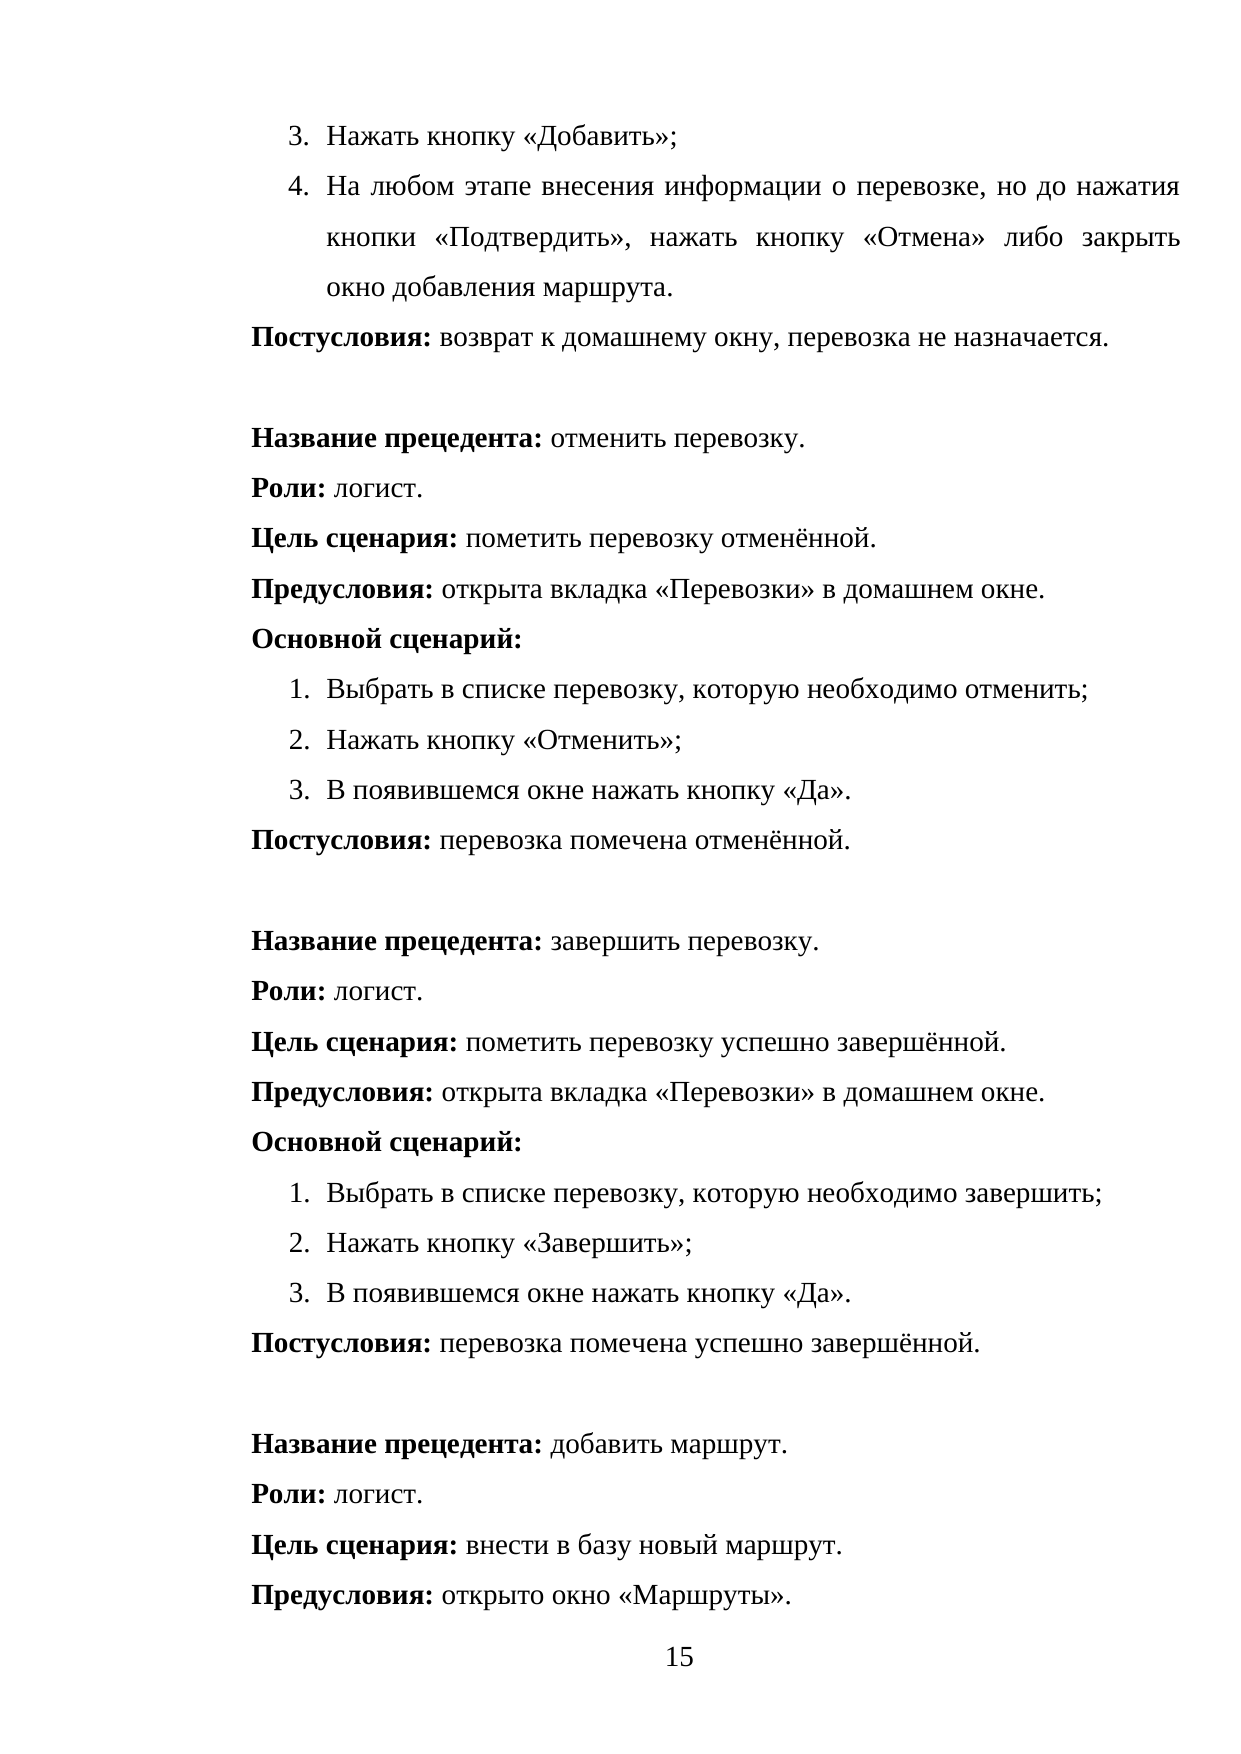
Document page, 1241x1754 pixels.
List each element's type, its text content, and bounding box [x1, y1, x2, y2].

list На любом этапе внесения информации о перевозке, но до нажатия кнопки «Подтвердить», нажать кнопку «Отмена» либо закрыть окно добавления маршрута. [288, 168, 1181, 303]
list В появившемся окне нажать кнопку «Да». [288, 772, 1181, 806]
text Основной сценарий: [177, 1124, 1181, 1158]
text Название прецедента: добавить маршрут. [177, 1426, 1181, 1460]
text Название прецедента: отменить перевозку. [177, 420, 1181, 453]
text Предусловия: открыта вкладка «Перевозки» в домашнем окне. [177, 571, 1181, 604]
text Роли: логист. [177, 1477, 1181, 1510]
text Роли: логист. [177, 973, 1181, 1007]
list Нажать кнопку «Отменить»; [288, 722, 1181, 755]
list Нажать кнопку «Завершить»; [288, 1225, 1181, 1258]
list Нажать кнопку «Добавить»; [288, 118, 1181, 152]
text Предусловия: открыто окно «Маршруты». [177, 1577, 1181, 1611]
text Предусловия: открыта вкладка «Перевозки» в домашнем окне. [177, 1074, 1181, 1108]
text Основной сценарий: [177, 621, 1181, 655]
text Постусловия: перевозка помечена отменённой. [177, 822, 1181, 856]
text Цель сценария: внести в базу новый маршрут. [177, 1527, 1181, 1560]
text Постусловия: возврат к домашнему окну, перевозка не назначается. [177, 319, 1181, 353]
text Цель сценария: пометить перевозку отменённой. [177, 521, 1181, 554]
text Цель сценария: пометить перевозку успешно завершённой. [177, 1024, 1181, 1057]
list Выбрать в списке перевозку, которую необходимо завершить; [288, 1175, 1181, 1208]
list Выбрать в списке перевозку, которую необходимо отменить; [288, 672, 1181, 705]
text Роли: логист. [177, 470, 1181, 504]
list В появившемся окне нажать кнопку «Да». [288, 1275, 1181, 1309]
text Постусловия: перевозка помечена успешно завершённой. [177, 1326, 1181, 1359]
text Название прецедента: завершить перевозку. [177, 923, 1181, 957]
